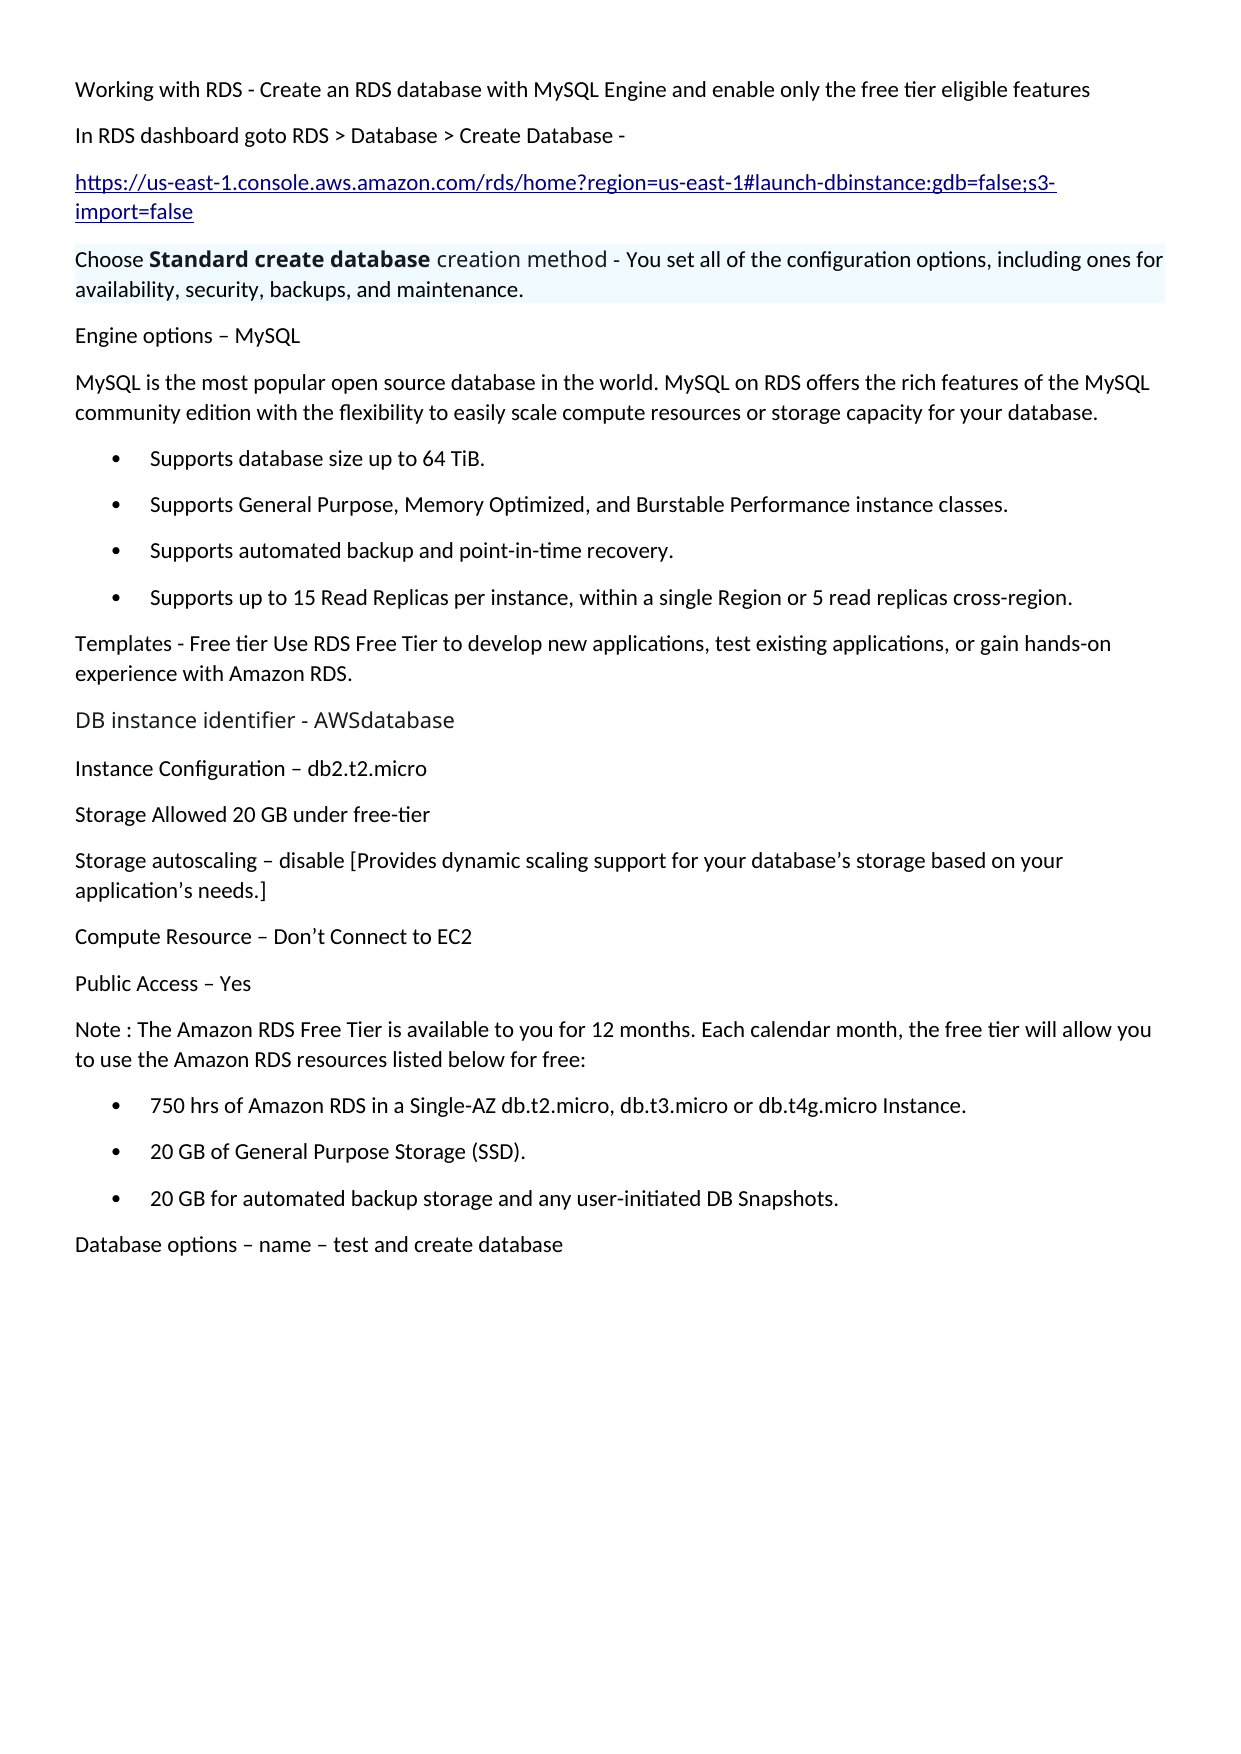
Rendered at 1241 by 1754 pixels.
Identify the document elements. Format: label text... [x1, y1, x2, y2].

text Engine options – MySQL [75, 322, 1165, 349]
list Supports automated backup and point-in-time recovery. [112, 537, 1165, 565]
text DB instance identifier - AWSdatabase [75, 705, 1165, 735]
text Database options – name – test and create database [75, 1230, 1165, 1258]
text Storage Allowed 20 GB under free-tier [75, 800, 1165, 828]
text Note : The Amazon RDS Free Tier is available to you for 12 months. Each calendar month, the free tier will allow you to use the Amazon RDS resources listed below for free: [75, 1015, 1165, 1073]
text Instance Configuration – db2.t2.micro [75, 754, 1165, 782]
text https://us-east-1.console.aws.amazon.com/rds/home?region=us-east-1#launch-dbinstance:gdb=false;s3-import=false [75, 168, 1165, 225]
list Supports General Purpose, Memory Optimized, and Burstable Performance instance classes. [112, 490, 1165, 518]
list Supports up to 15 Read Replicas per instance, within a single Region or 5 read replicas cross-region. [112, 583, 1165, 611]
text Choose Standard create database creation method - You set all of the configuration options, including ones for availability, security, backups, and maintenance. [75, 244, 1165, 303]
list 750 hrs of Amazon RDS in a Single-AZ db.t2.micro, db.t3.micro or db.t4g.micro Instance. [112, 1091, 1165, 1119]
list Supports database size up to 64 TiB. [112, 444, 1165, 472]
text Public Access – Yes [75, 969, 1165, 997]
text MySQL is the most popular open source database in the world. MySQL on RDS offers the rich features of the MySQL community edition with the flexibility to easily scale compute resources or storage capacity for your database. [75, 368, 1165, 426]
text In RDS dashboard goto RDS > Database > Create Database - [75, 121, 1165, 149]
text Working with RDS - Create an RDS database with MySQL Engine and enable only the free tier eligible features [75, 75, 1165, 103]
list 20 GB for automated backup storage and any user-initiated DB Snapshots. [112, 1184, 1165, 1212]
text Compute Resource – Don’t Connect to EC2 [75, 922, 1165, 950]
list 20 GB of General Purpose Storage (SSD). [112, 1137, 1165, 1166]
text Storage autoscaling – disable [Provides dynamic scaling support for your database’s storage based on your application’s needs.] [75, 846, 1165, 904]
text Templates - Free tier Use RDS Free Tier to develop new applications, test existing applications, or gain hands-on experience with Amazon RDS. [75, 629, 1165, 687]
